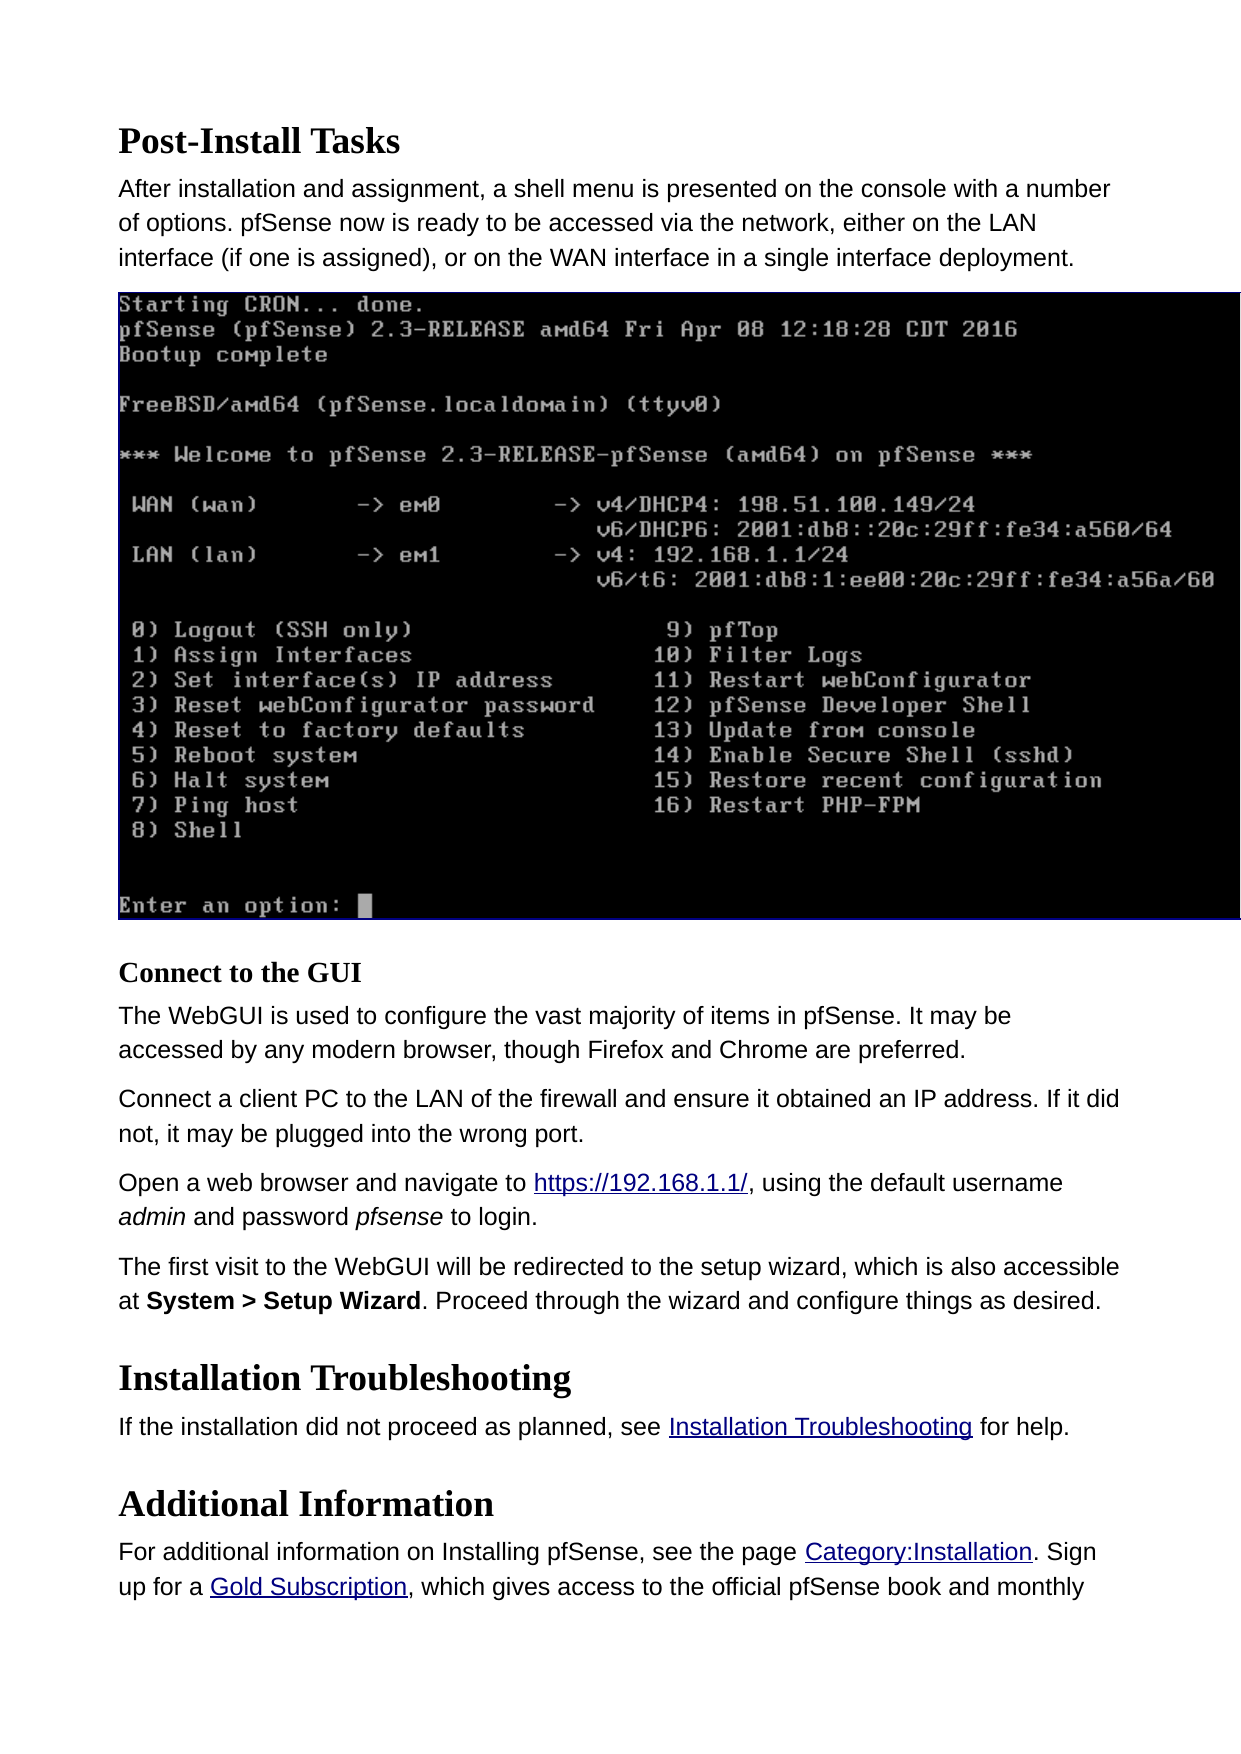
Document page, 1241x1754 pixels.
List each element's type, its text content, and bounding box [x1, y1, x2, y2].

picture [120, 293, 1241, 918]
text The first visit to the WebGUI will be redirected to the setup wizard, which is also accessible at System > Setup Wizard. Proceed through the wizard and configure things as desired. [118, 1251, 1122, 1315]
text After installation and assignment, a shell menu is presented on the console with a number of options. pfSense now is ready to be accessed via the network, either on the LAN interface (if one is assigned), or on the WAN interface in a single interface deployment. [118, 174, 1122, 271]
text Connect a client PC to the LAN of the firewall and ensure it obtained an IP address. If it did not, it may be plugged into the wrong port. [118, 1084, 1122, 1148]
text If the installation did not proceed as planned, see Installation Troubleshooting for help. [118, 1411, 1122, 1440]
subtitle Installation Troubleshooting [118, 1356, 1122, 1399]
text Open a web browser and navigate to https://192.168.1.1/, using the default username admin and password pfsense to login. [118, 1168, 1122, 1231]
subtitle Post-Install Tasks [118, 118, 1122, 161]
subtitle Additional Information [118, 1481, 1122, 1524]
text For additional information on Installing pfSense, see the page Category:Installation. Sign up for a Gold Subscription, which gives access to the official pfSense book and monthly [118, 1537, 1122, 1600]
subtitle Connect to the GUI [118, 955, 1122, 988]
text The WebGUI is used to configure the vast majority of items in pfSense. It may be accessed by any modern browser, though Firefox and Chrome are preferred. [118, 1001, 1122, 1064]
